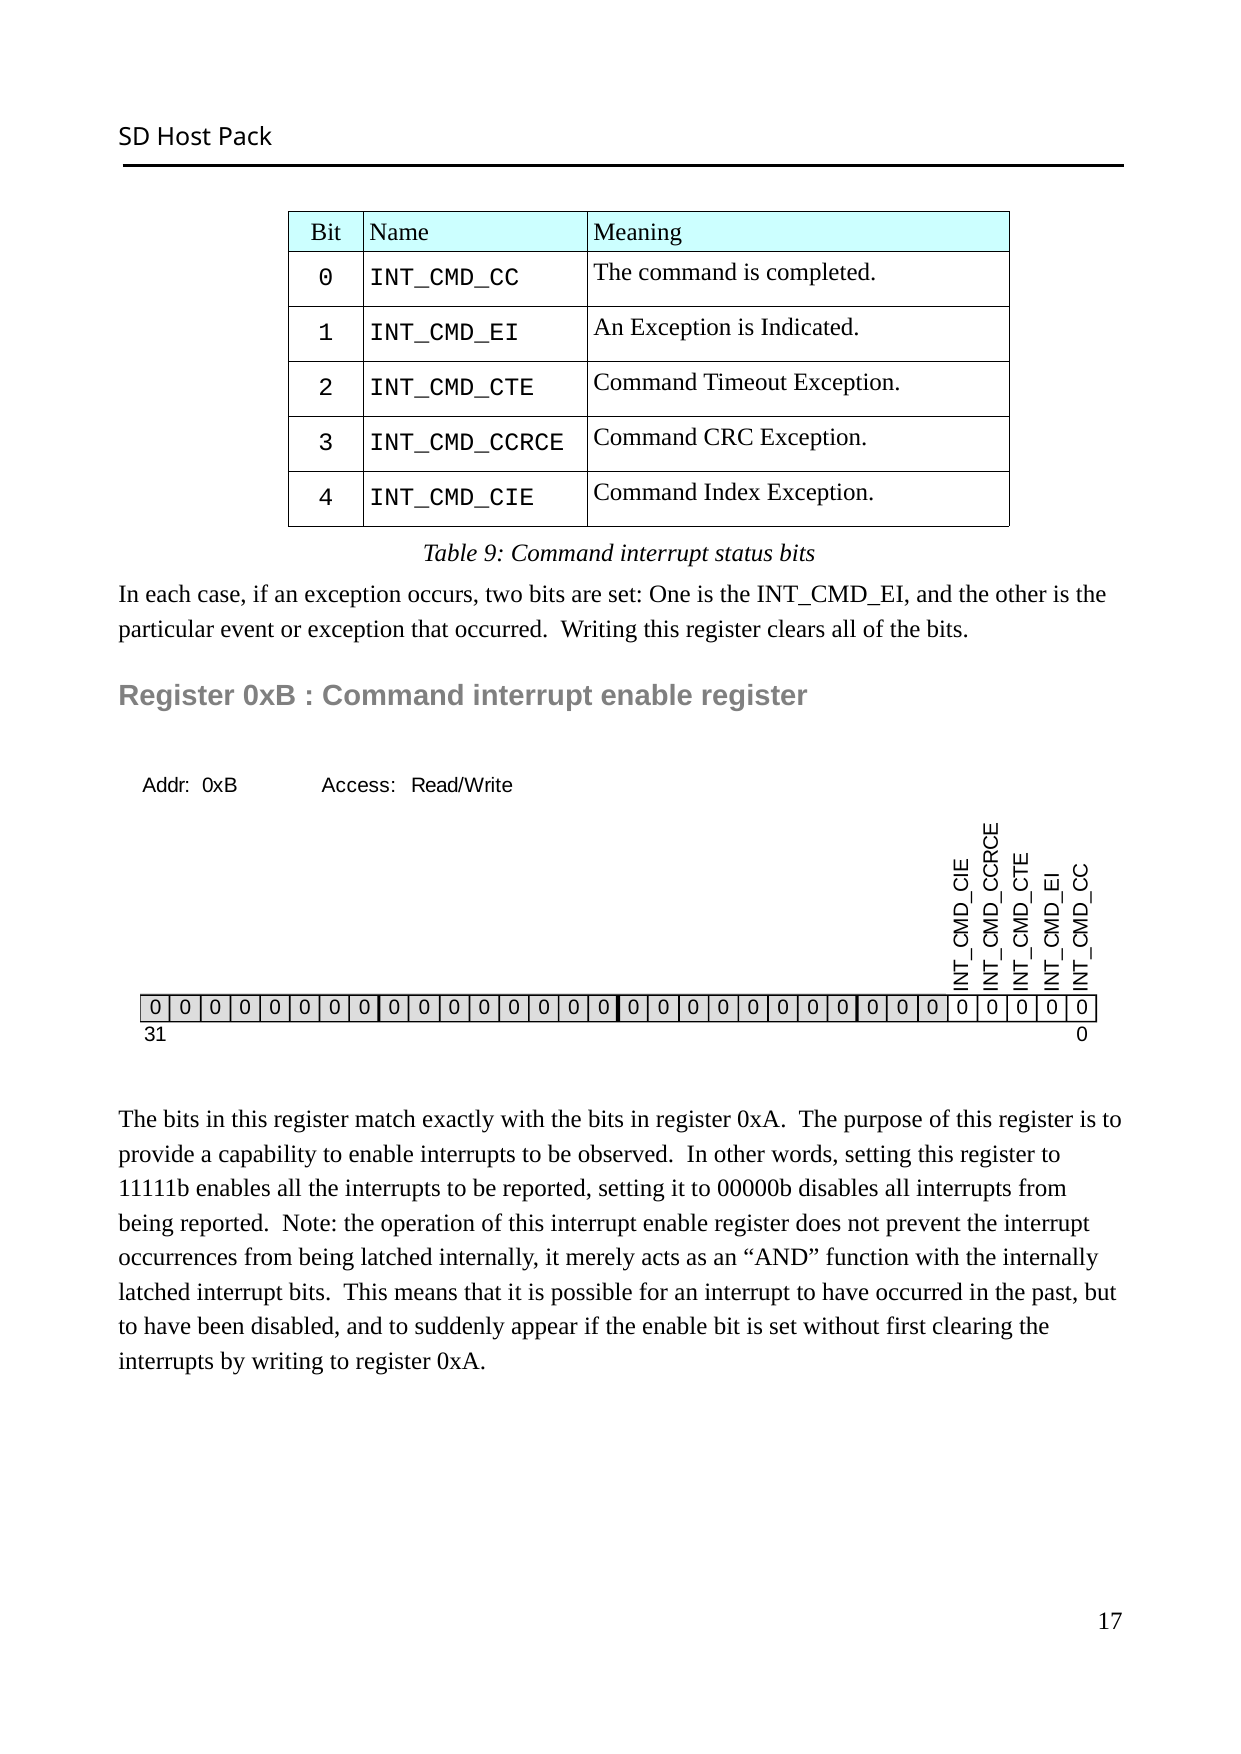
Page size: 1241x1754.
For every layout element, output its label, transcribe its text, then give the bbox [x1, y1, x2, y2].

text In each case, if an exception occurs, two bits are set: One is the INT_CMD_EI, and the other is the particular event or exception that occurred. Writing this register clears all of the bits. [118, 579, 1122, 643]
text The bits in this register match exactly with the bits in register 0xA. The purpose of this register is to provide a capability to enable interrupts to be observed. In other words, setting this register to 11111b enables all the interrupts to be reported, setting it to 00000b disables all interrupts from being reported. Note: the operation of this interrupt enable register does not prevent the interrupt occurrences from being latched internally, it merely acts as an “AND” function with the internally latched interrupt bits. This means that it is possible for an interrupt to have occurred in the past, but to have been disabled, and to suddenly appear if the enable bit is set without first clearing the interrupts by writing to register 0xA. [118, 1104, 1122, 1375]
table_cell 0 [289, 252, 363, 306]
table_cell An Exception is Indicated. [588, 307, 1009, 361]
table_cell INT_CMD_CTE [364, 362, 587, 416]
table_cell 4 [289, 472, 363, 526]
table_cell INT_CMD_CIE [364, 472, 587, 526]
subtitle Register 0xB : Command interrupt enable register [118, 678, 1122, 711]
table_cell Command Index Exception. [588, 472, 1009, 526]
table_cell 2 [289, 362, 363, 416]
table_cell INT_CMD_CC [364, 252, 587, 306]
table_cell INT_CMD_EI [364, 307, 587, 361]
table_header Bit [289, 212, 363, 251]
table_cell The command is completed. [588, 252, 1009, 306]
table_header Name [364, 212, 587, 251]
table_cell 1 [289, 307, 363, 361]
table_cell Command Timeout Exception. [588, 362, 1009, 416]
table_cell 3 [289, 417, 363, 471]
table_cell INT_CMD_CCRCE [364, 417, 587, 471]
table_header Meaning [588, 212, 1009, 251]
table_cell Command CRC Exception. [588, 417, 1009, 471]
text Table 9: Command interrupt status bits [118, 538, 1122, 567]
